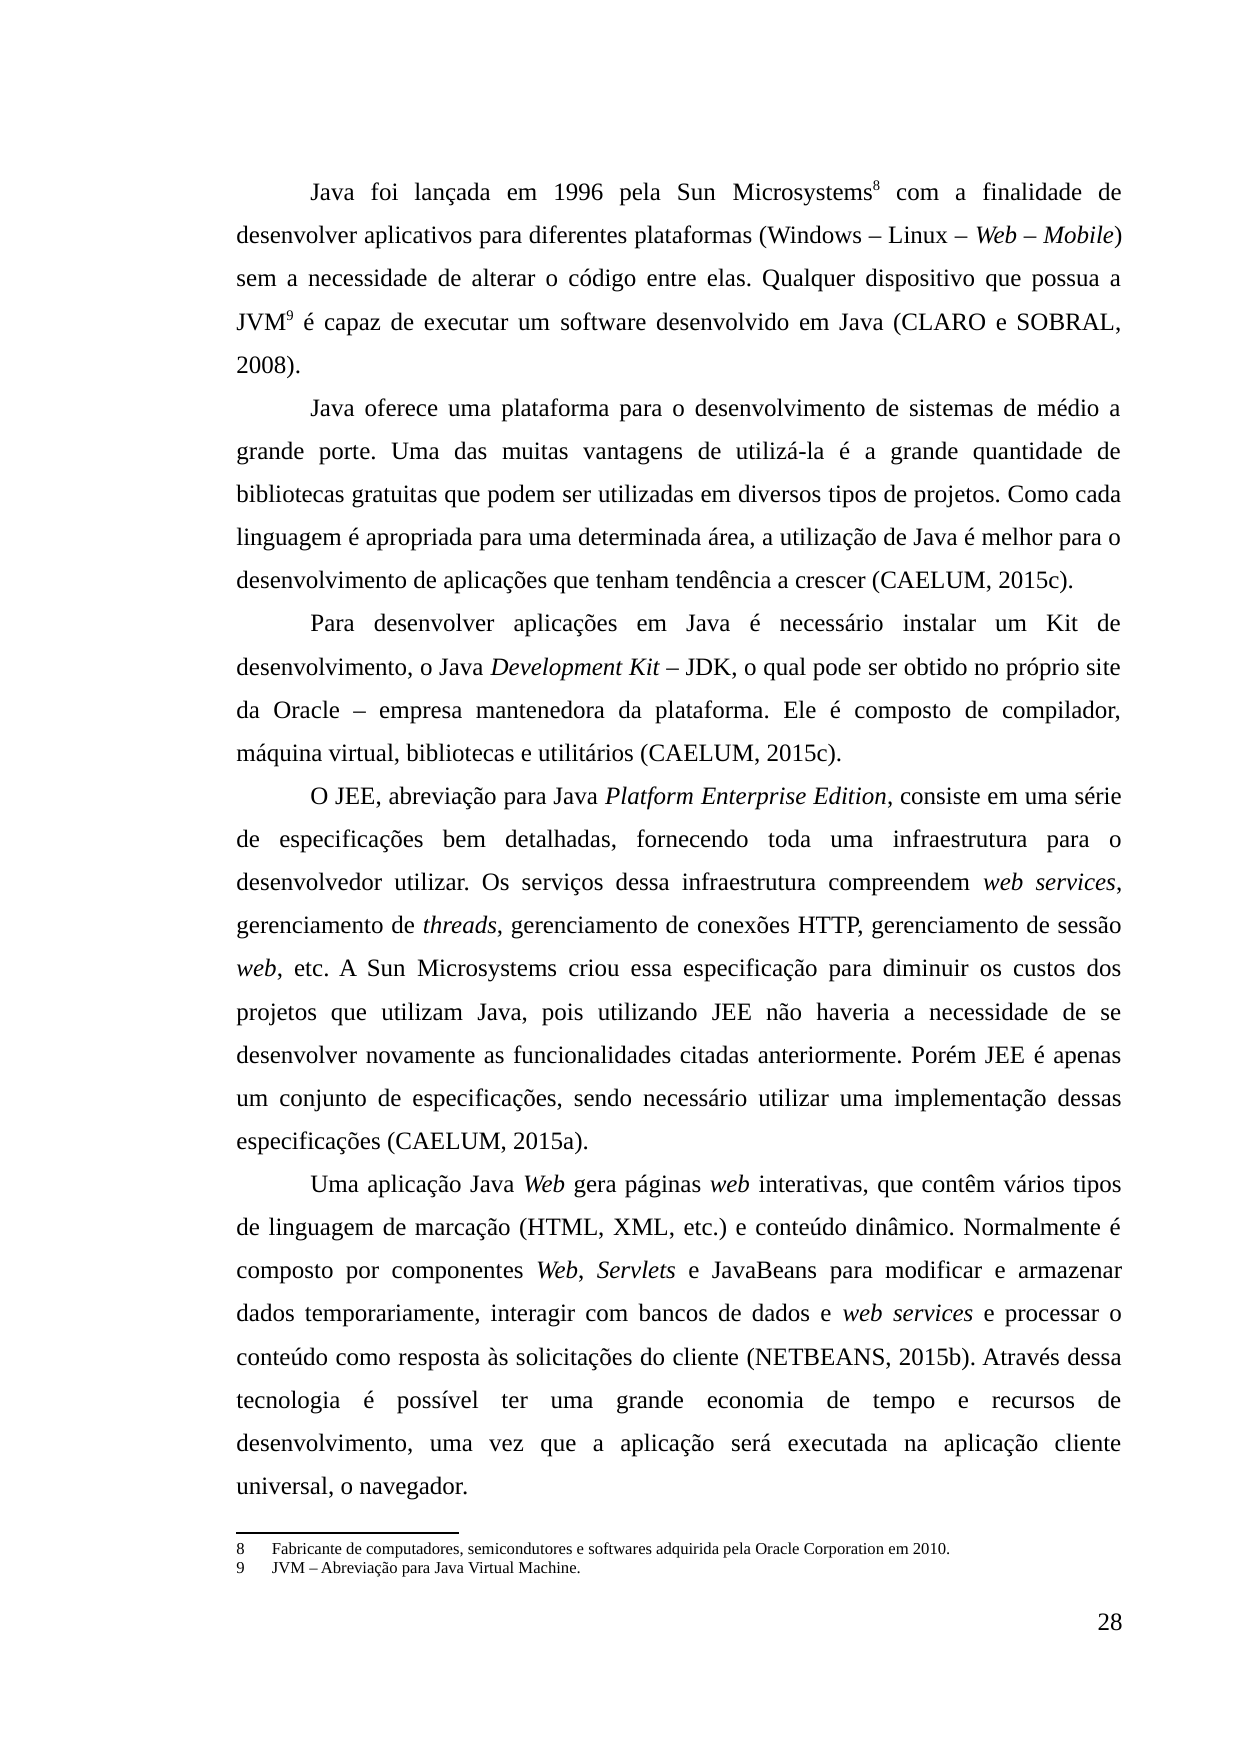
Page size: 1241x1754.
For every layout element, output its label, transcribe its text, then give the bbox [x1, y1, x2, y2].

text Uma aplicação Java Web gera páginas web interativas, que contêm vários tipos de linguagem de marcação (HTML, XML, etc.) e conteúdo dinâmico. Normalmente é composto por componentes Web, Servlets e JavaBeans para modificar e armazenar dados temporariamente, interagir com bancos de dados e web services e processar o conteúdo como resposta às solicitações do cliente (NETBEANS, 2015b). Através dessa tecnologia é possível ter uma grande economia de tempo e recursos de desenvolvimento, uma vez que a aplicação será executada na aplicação cliente universal, o navegador. [236, 1169, 1122, 1500]
text O JEE, abreviação para Java Platform Enterprise Edition, consiste em uma série de especificações bem detalhadas, fornecendo toda uma infraestrutura para o desenvolvedor utilizar. Os serviços dessa infraestrutura compreendem web services, gerenciamento de threads, gerenciamento de conexões HTTP, gerenciamento de sessão web, etc. A Sun Microsystems criou essa especificação para diminuir os custos dos projetos que utilizam Java, pois utilizando JEE não haveria a necessidade de se desenvolver novamente as funcionalidades citadas anteriormente. Porém JEE é apenas um conjunto de especificações, sendo necessário utilizar uma implementação dessas especificações (CAELUM, 2015a). [236, 781, 1122, 1155]
text Fabricante de computadores, semicondutores e softwares adquirida pela Oracle Corporation em 2010. [236, 1539, 1122, 1558]
text Java oferece uma plataforma para o desenvolvimento de sistemas de médio a grande porte. Uma das muitas vantagens de utilizá-la é a grande quantidade de bibliotecas gratuitas que podem ser utilizadas em diversos tipos de projetos. Como cada linguagem é apropriada para uma determinada área, a utilização de Java é melhor para o desenvolvimento de aplicações que tenham tendência a crescer (CAELUM, 2015c). [236, 393, 1122, 594]
text Java foi lançada em 1996 pela Sun Microsystems com a finalidade de desenvolver aplicativos para diferentes plataformas (Windows – Linux – Web – Mobile) sem a necessidade de alterar o código entre elas. Qualquer dispositivo que possua a JVM é capaz de executar um software desenvolvido em Java (CLARO e SOBRAL, 2008). [236, 177, 1122, 378]
text JVM – Abreviação para Java Virtual Machine. [236, 1558, 1122, 1577]
text Para desenvolver aplicações em Java é necessário instalar um Kit de desenvolvimento, o Java Development Kit – JDK, o qual pode ser obtido no próprio site da Oracle – empresa mantenedora da plataforma. Ele é composto de compilador, máquina virtual, bibliotecas e utilitários (CAELUM, 2015c). [236, 608, 1122, 767]
